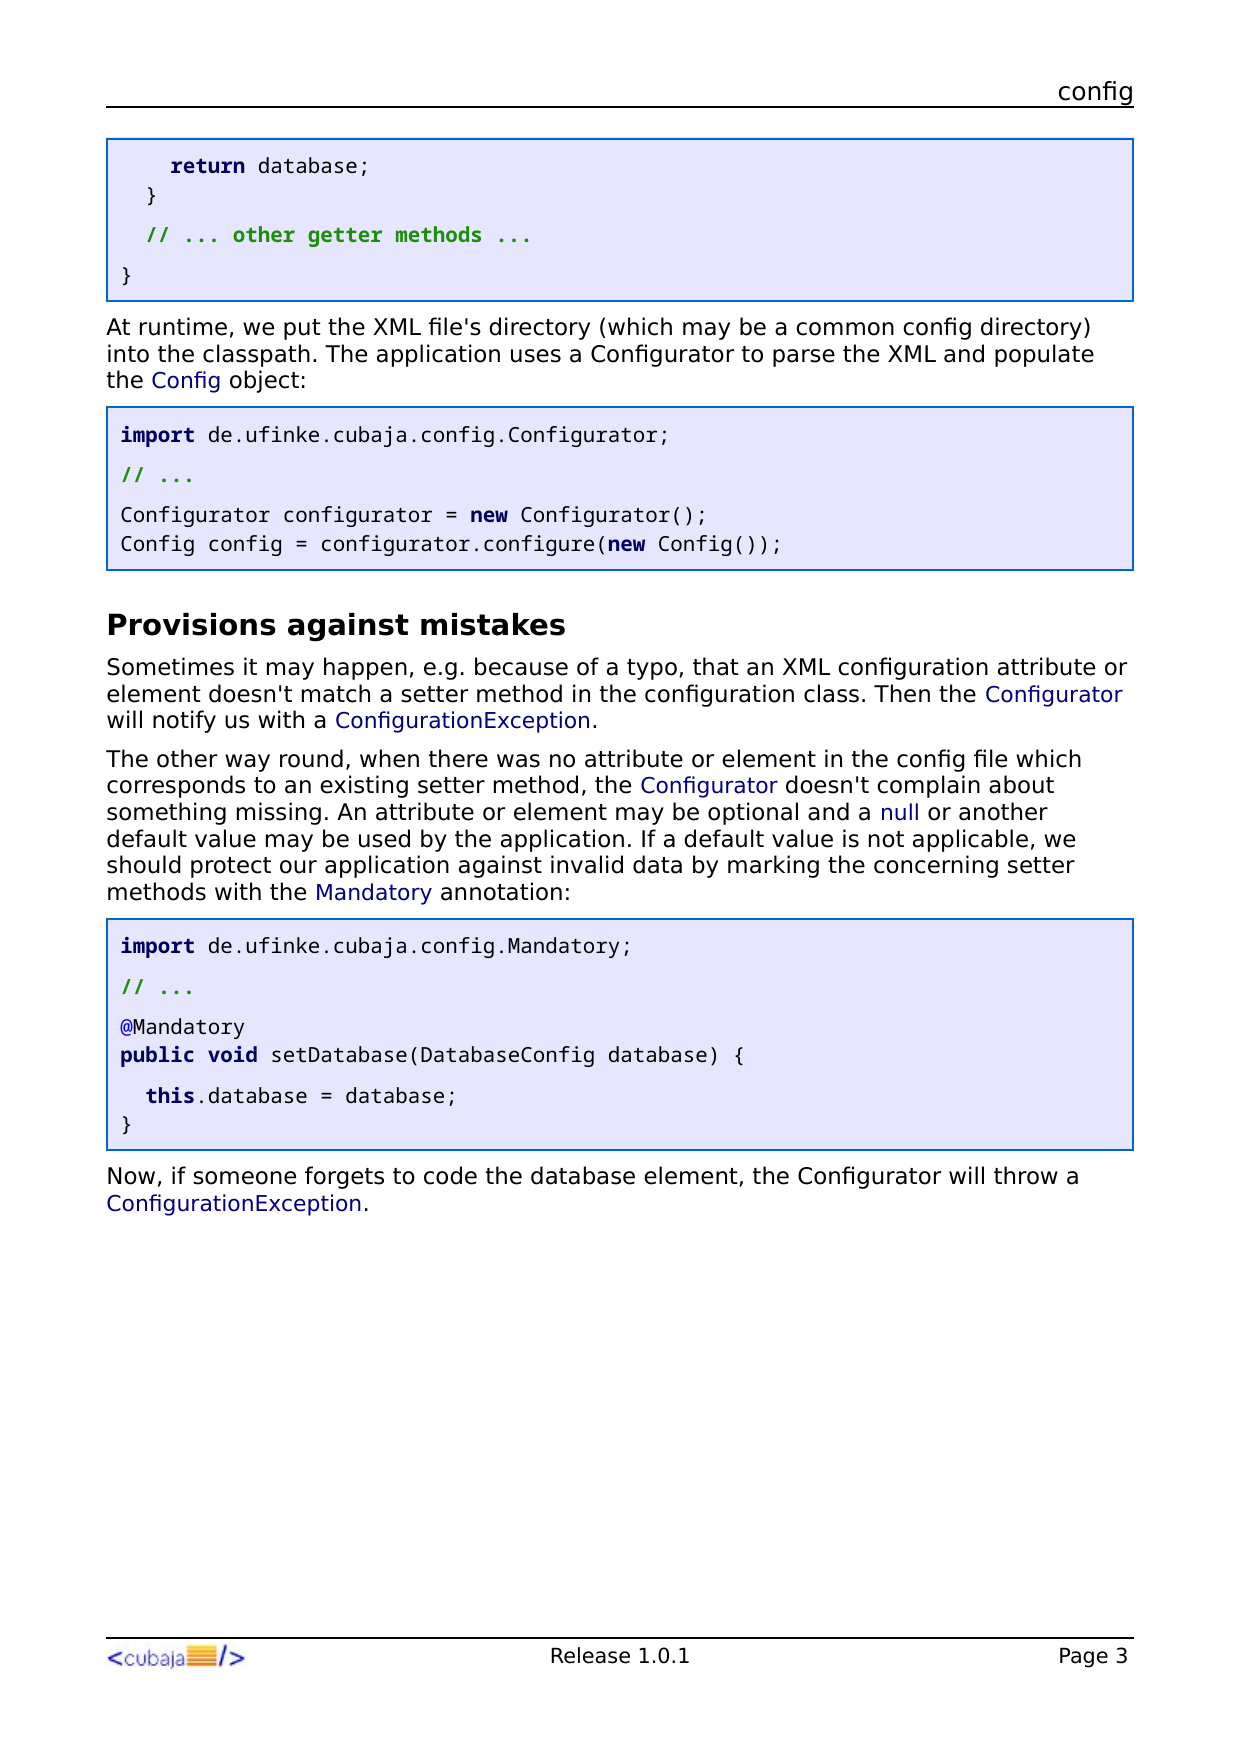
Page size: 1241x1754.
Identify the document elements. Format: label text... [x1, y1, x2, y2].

text Sometimes it may happen, e.g. because of a typo, that an XML configuration attribute or element doesn't match a setter method in the configuration class. Then the Configurator will notify us with a ConfigurationException. [106, 654, 1134, 734]
text return database; } [108, 140, 1132, 206]
text At runtime, we put the XML file's directory (which may be a common config directory) into the classpath. The application uses a Configurator to parse the XML and populate the Config object: [106, 314, 1134, 394]
text @Mandatory public void setDatabase(DatabaseConfig database) { [108, 998, 1132, 1067]
text The other way round, when there was no attribute or element in the config file which corresponds to an existing setter method, the Configurator doesn't complain about something missing. An attribute or element may be optional and a null or another default value may be used by the application. If a default value is not applicable, we should protect our application against invalid data by marking the concerning setter methods with the Mandatory annotation: [106, 746, 1134, 906]
text // ... [108, 446, 1132, 486]
text import de.ufinke.cubaja.config.Configurator; [108, 408, 1132, 446]
text import de.ufinke.cubaja.config.Mandatory; [108, 920, 1132, 958]
text Configurator configurator = new Configurator(); Config config = configurator.configure(new Config()); [108, 486, 1132, 569]
text // ... other getter methods ... [108, 206, 1132, 246]
picture [106, 1642, 246, 1672]
subtitle Provisions against mistakes [106, 608, 1134, 642]
text Now, if someone forgets to code the database element, the Configurator will throw a ConfigurationException. [106, 1163, 1134, 1217]
text } [108, 246, 1132, 300]
text this.database = database; } [108, 1067, 1132, 1149]
text // ... [108, 958, 1132, 998]
